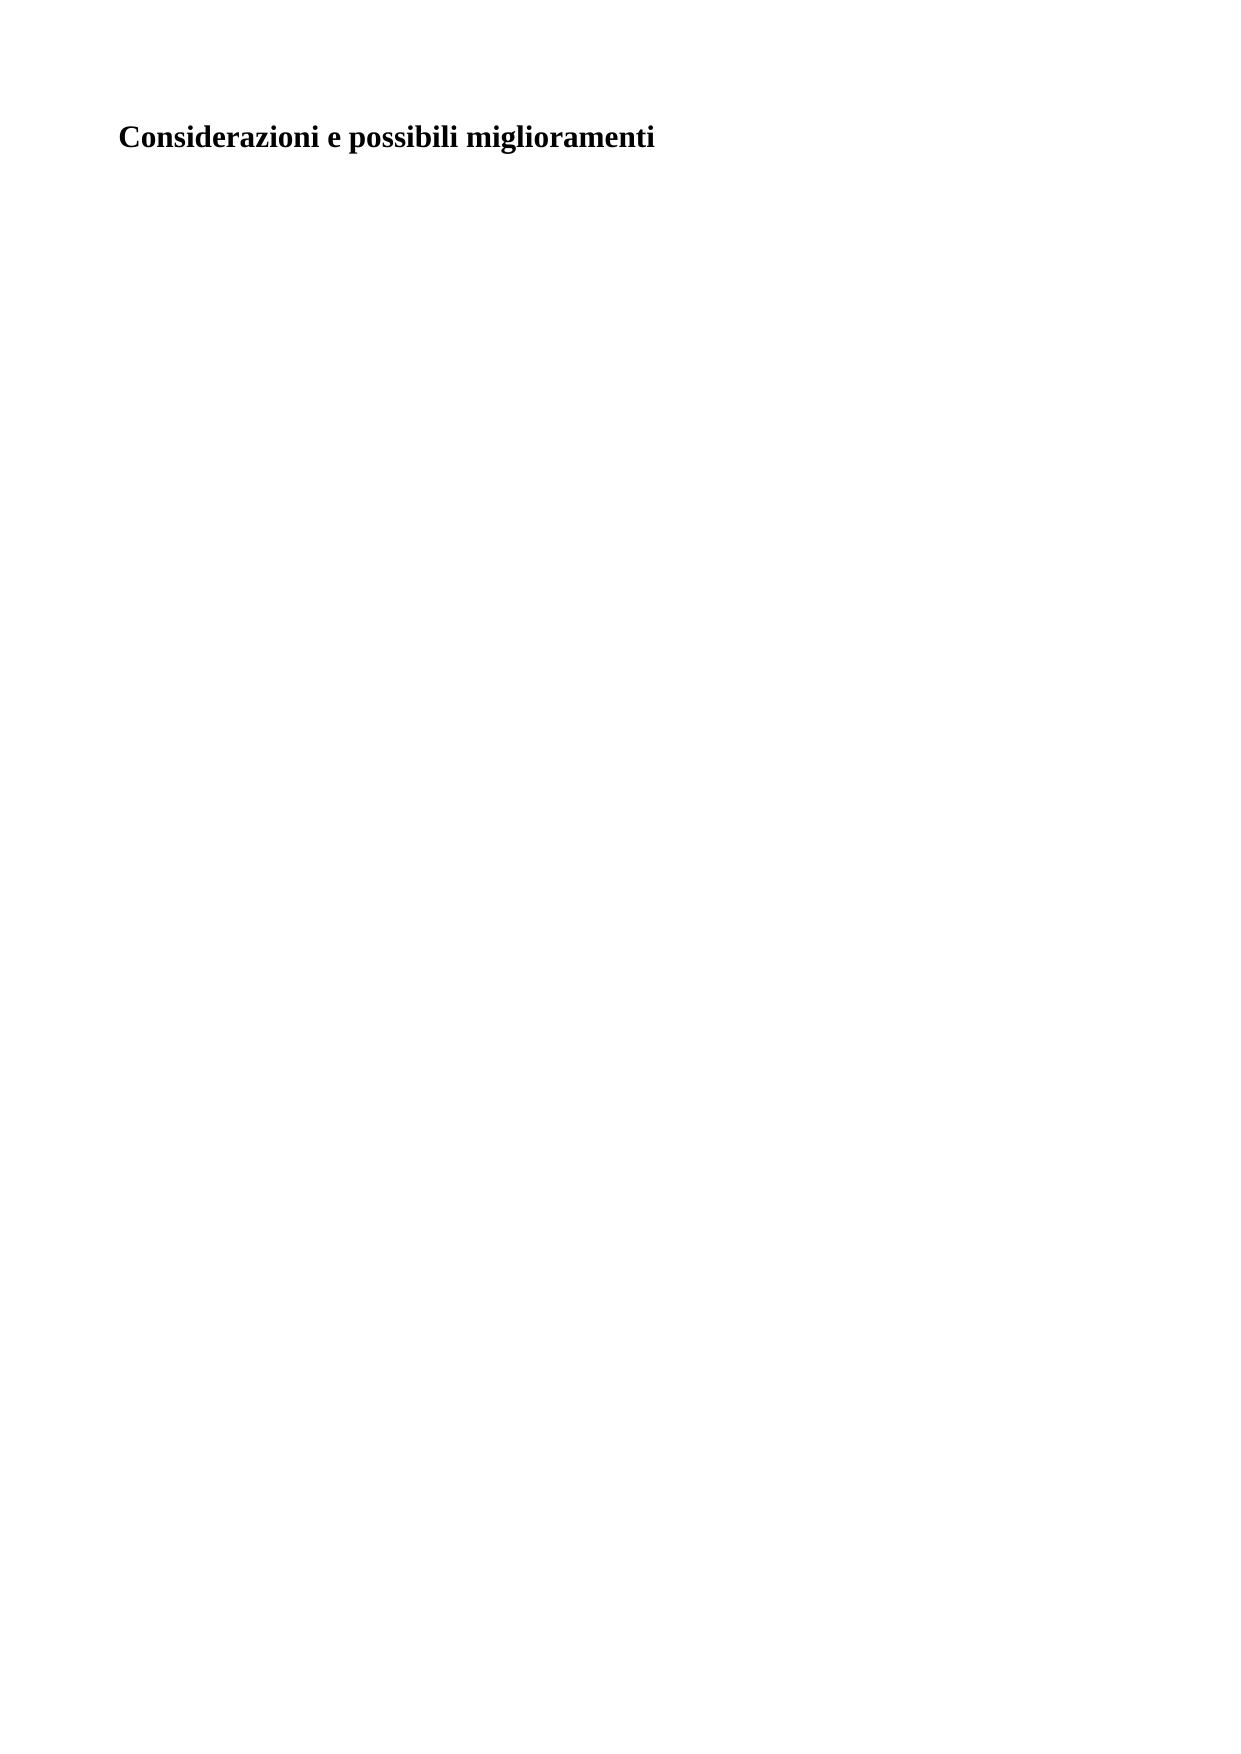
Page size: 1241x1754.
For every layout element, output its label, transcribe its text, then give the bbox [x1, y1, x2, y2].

text Considerazioni e possibili miglioramenti [118, 118, 1122, 154]
